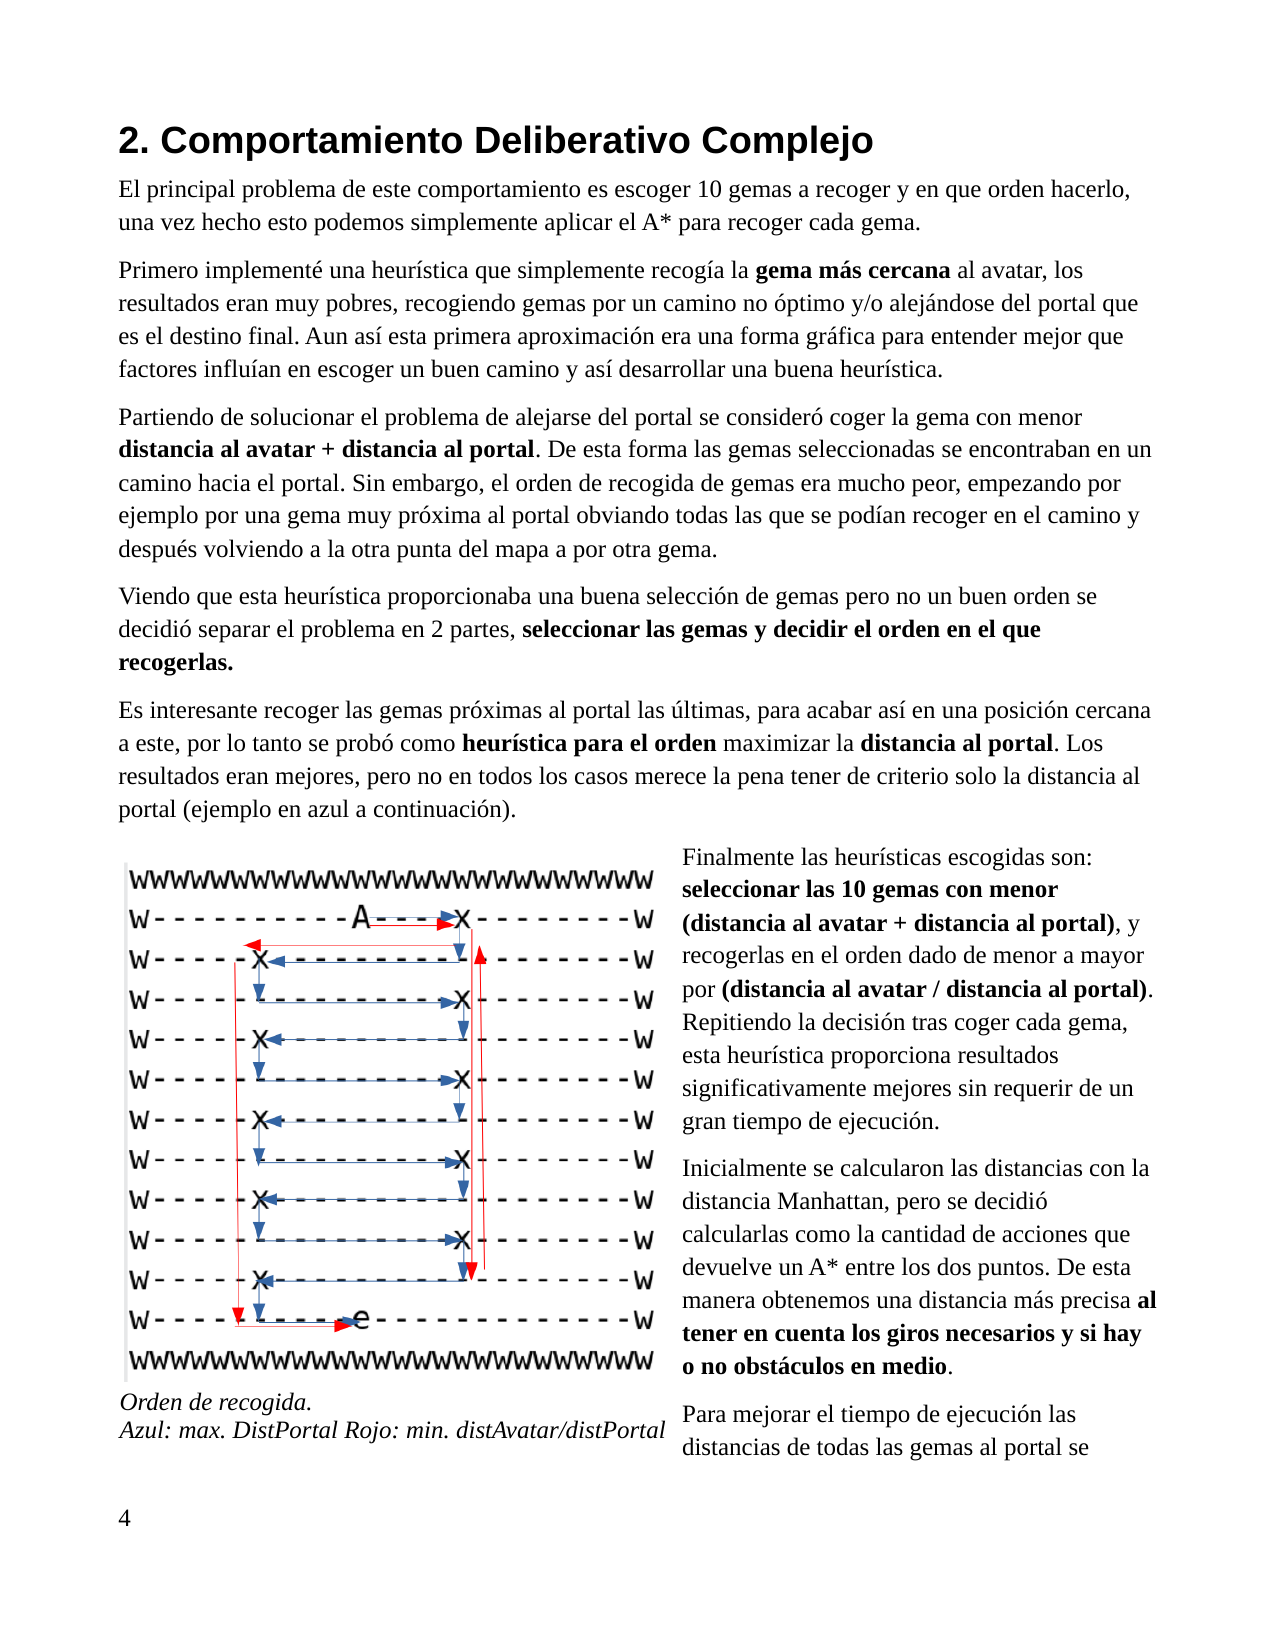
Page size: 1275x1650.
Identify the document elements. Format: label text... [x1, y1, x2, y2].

text Inicialmente se calcularon las distancias con la distancia Manhattan, pero se decidió calcularlas como la cantidad de acciones que devuelve un A* entre los dos puntos. De esta manera obtenemos una distancia más precisa al tener en cuenta los giros necesarios y si hay o no obstáculos en medio. [670, 1153, 1157, 1380]
text Es interesante recoger las gemas próximas al portal las últimas, para acabar así en una posición cercana a este, por lo tanto se probó como heurística para el orden maximizar la distancia al portal. Los resultados eran mejores, pero no en todos los casos merece la pena tener de criterio solo la distancia al portal (ejemplo en azul a continuación). [118, 695, 1157, 823]
text Finalmente las heurísticas escogidas son: seleccionar las 10 gemas con menor (distancia al avatar + distancia al portal), y recogerlas en el orden dado de menor a mayor por (distancia al avatar / distancia al portal). Repitiendo la decisión tras coger cada gema, esta heurística proporciona resultados significativamente mejores sin requerir de un gran tiempo de ejecución. [118, 842, 1157, 1134]
text Orden de recogida. Azul: max. DistPortal Rojo: min. distAvatar/distPortal [119, 1382, 670, 1444]
text Viendo que esta heurística proporcionaba una buena selección de gemas pero no un buen orden se decidió separar el problema en 2 partes, seleccionar las gemas y decidir el orden en el que recogerlas. [118, 581, 1157, 676]
text Primero implementé una heurística que simplemente recogía la gema más cercana al avatar, los resultados eran muy pobres, recogiendo gemas por un camino no óptimo y/o alejándose del portal que es el destino final. Aun así esta primera aproximación era una forma gráfica para entender mejor que factores influían en escoger un buen camino y así desarrollar una buena heurística. [118, 255, 1157, 383]
text Partiendo de solucionar el problema de alejarse del portal se consideró coger la gema con menor distancia al avatar + distancia al portal. De esta forma las gemas seleccionadas se encontraban en un camino hacia el portal. Sin embargo, el orden de recogida de gemas era mucho peor, empezando por ejemplo por una gema muy próxima al portal obviando todas las que se podían recoger en el camino y después volviendo a la otra punta del mapa a por otra gema. [118, 402, 1157, 562]
picture [119, 854, 670, 1382]
subtitle 2. Comportamiento Deliberativo Complejo [118, 118, 1157, 162]
text El principal problema de este comportamiento es escoger 10 gemas a recoger y en que orden hacerlo, una vez hecho esto podemos simplemente aplicar el A* para recoger cada gema. [118, 174, 1157, 236]
text Para mejorar el tiempo de ejecución las distancias de todas las gemas al portal se [118, 1399, 1157, 1461]
